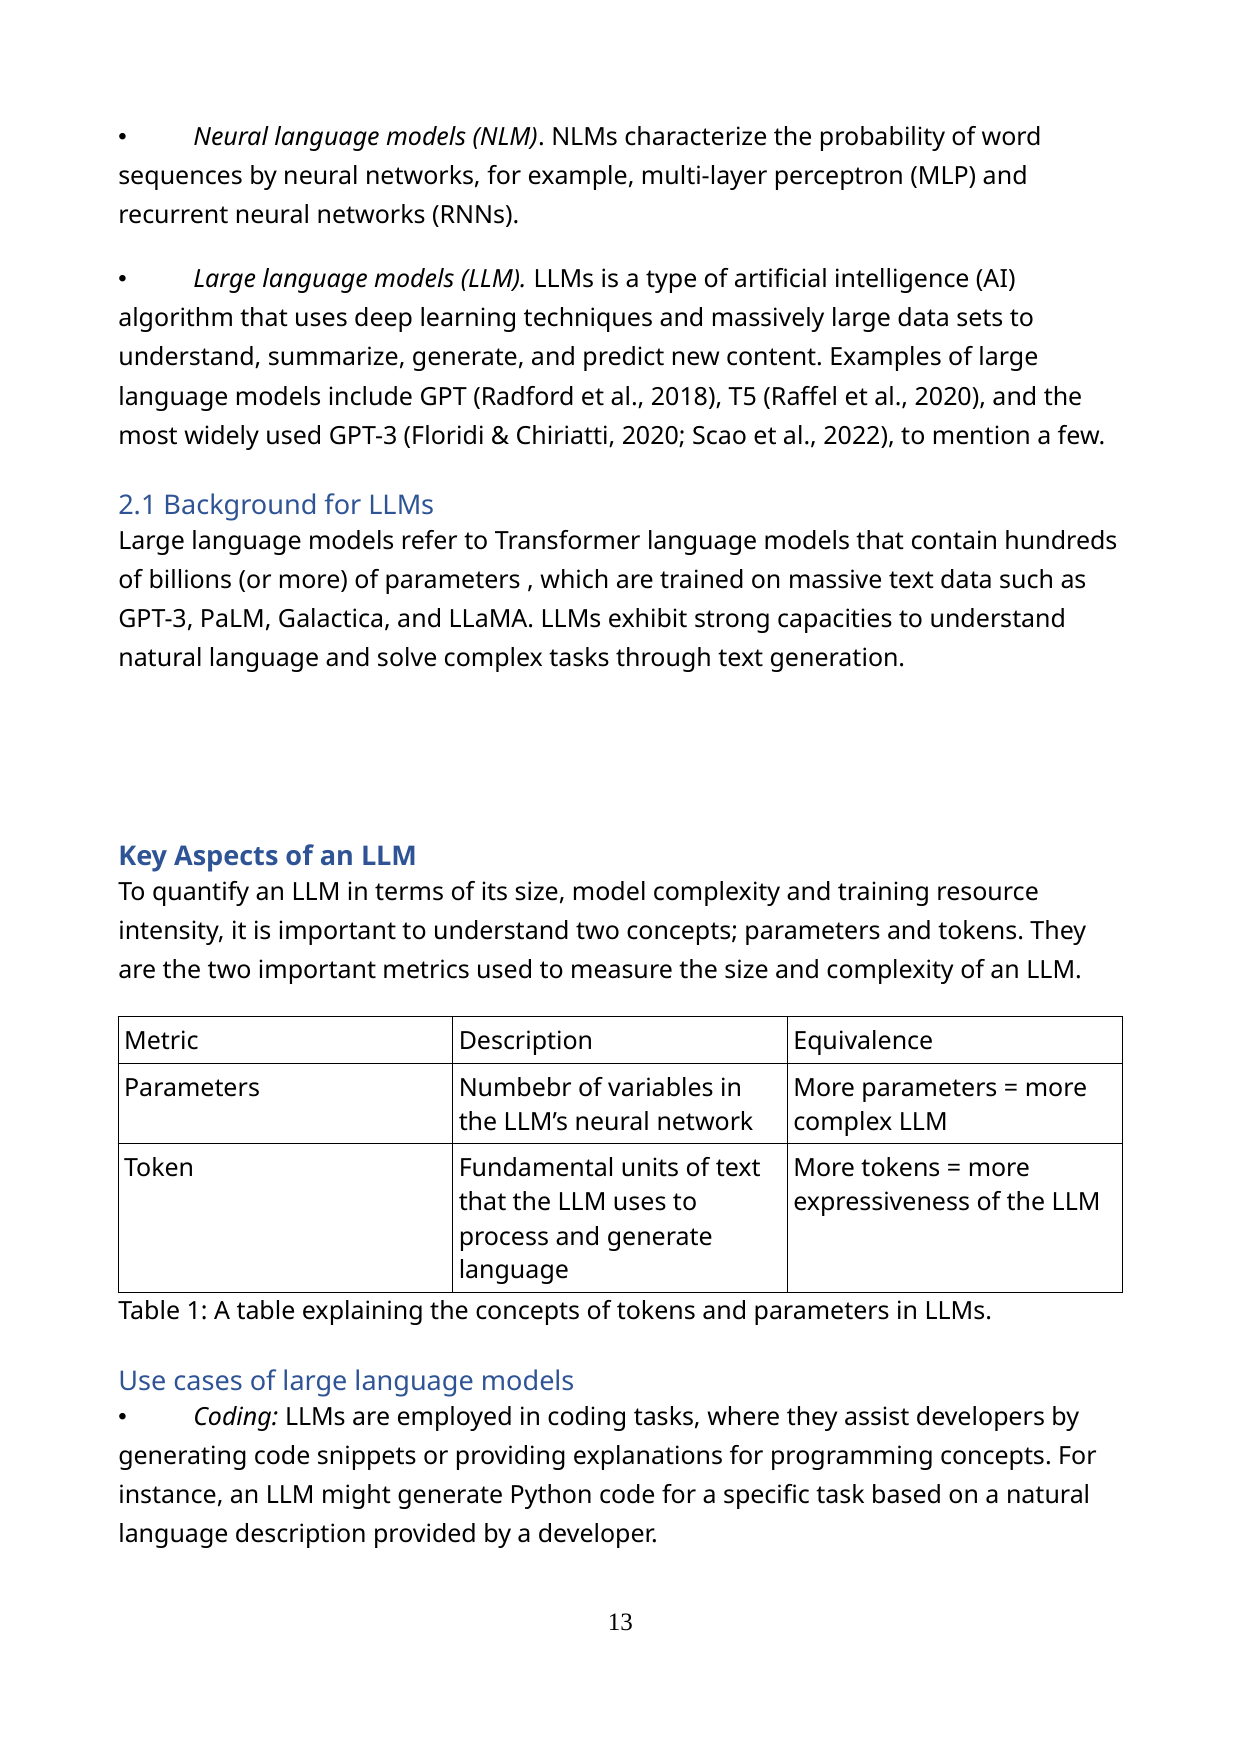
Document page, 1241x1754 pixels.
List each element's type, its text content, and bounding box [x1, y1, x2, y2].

subtitle 2.1 Background for LLMs [118, 486, 1122, 522]
list Neural language models (NLM). NLMs characterize the probability of word sequences by neural networks, for example, multi-layer perceptron (MLP) and recurrent neural networks (RNNs). [118, 118, 1122, 231]
text Large language models refer to Transformer language models that contain hundreds of billions (or more) of parameters , which are trained on massive text data such as GPT-3, PaLM, Galactica, and LLaMA. LLMs exhibit strong capacities to understand natural language and solve complex tasks through text generation. [118, 522, 1122, 674]
table_header Metric [119, 1017, 452, 1063]
table_cell Parameters [119, 1064, 452, 1143]
text Table 1: A table explaining the concepts of tokens and parameters in LLMs. [118, 1293, 1122, 1327]
table_cell Token [119, 1144, 452, 1292]
list Large language models (LLM). LLMs is a type of artificial intelligence (AI) algorithm that uses deep learning techniques and massively large data sets to understand, summarize, generate, and predict new content. Examples of large language models include GPT (Radford et al., 2018), T5 (Raffel et al., 2020), and the most widely used GPT-3 (Floridi & Chiriatti, 2020; Scao et al., 2022), to mention a few. [118, 261, 1122, 451]
text To quantify an LLM in terms of its size, model complexity and training resource intensity, it is important to understand two concepts; parameters and tokens. They are the two important metrics used to measure the size and complexity of an LLM. [118, 873, 1122, 986]
subtitle Key Aspects of an LLM [118, 837, 1122, 873]
table_header Equivalence [788, 1017, 1122, 1063]
table_cell Numbebr of variables in the LLM’s neural network [453, 1064, 787, 1143]
table_cell More tokens = more expressiveness of the LLM [788, 1144, 1122, 1292]
list Coding: LLMs are employed in coding tasks, where they assist developers by generating code snippets or providing explanations for programming concepts. For instance, an LLM might generate Python code for a specific task based on a natural language description provided by a developer. [118, 1398, 1122, 1550]
table_cell More parameters = more complex LLM [788, 1064, 1122, 1143]
table_header Description [453, 1017, 787, 1063]
subtitle Use cases of large language models [118, 1361, 1122, 1398]
table_cell Fundamental units of text that the LLM uses to process and generate language [453, 1144, 787, 1292]
